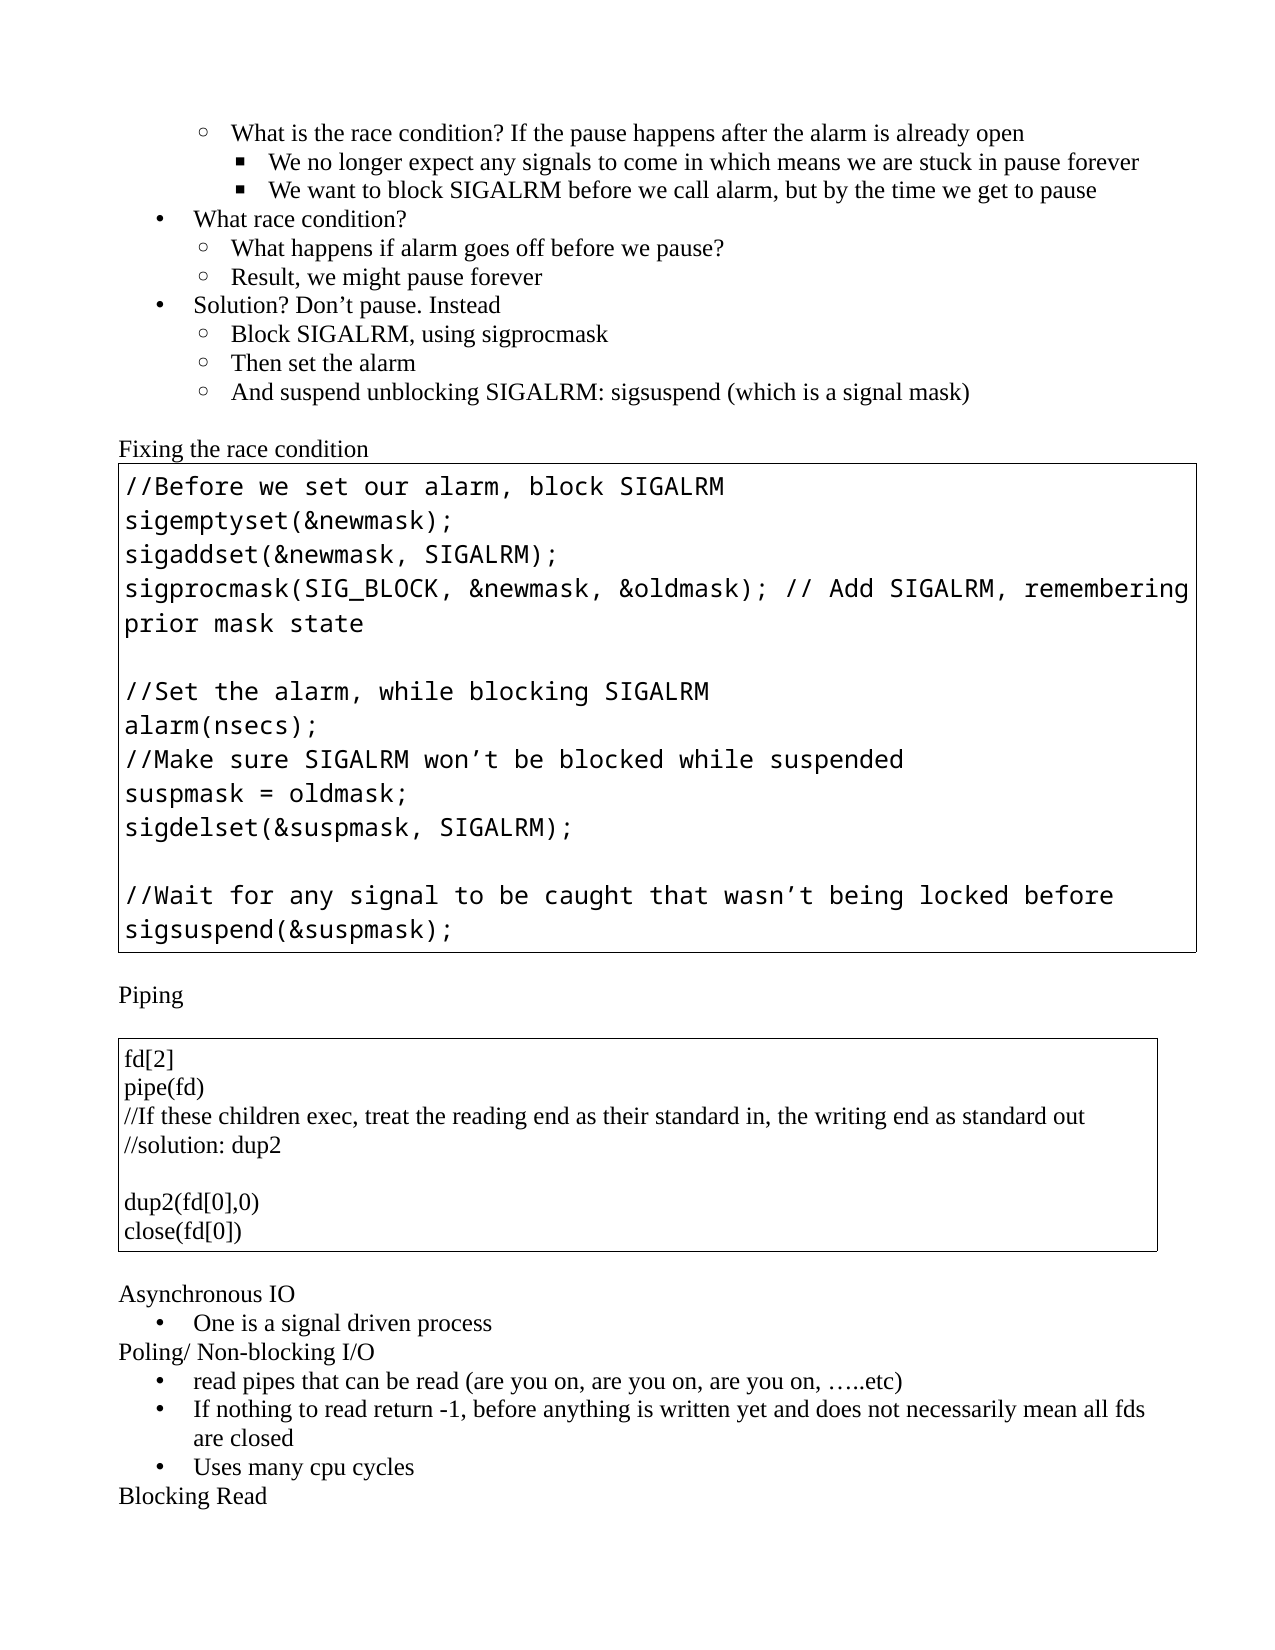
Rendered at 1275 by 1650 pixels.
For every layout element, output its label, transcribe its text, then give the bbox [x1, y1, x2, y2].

text Piping [118, 980, 1157, 1009]
list What is the race condition? If the pause happens after the alarm is already open [193, 118, 1157, 147]
list What happens if alarm goes off before we pause? [193, 233, 1157, 262]
table_header //Before we set our alarm, block SIGALRM sigemptyset(&newmask); sigaddset(&newmask, SIGALRM); sigprocmask(SIG_BLOCK, &newmask, &oldmask); // Add SIGALRM, remembering prior mask state //Set the alarm, while blocking SIGALRM alarm(nsecs); //Make sure SIGALRM won’t be blocked while suspended suspmask = oldmask; sigdelset(&suspmask, SIGALRM); //Wait for any signal to be caught that wasn’t being locked before sigsuspend(&suspmask); [119, 464, 1196, 952]
list If nothing to read return -1, before anything is written yet and does not necessarily mean all fds are closed [156, 1394, 1157, 1452]
list Result, we might pause forever [193, 262, 1157, 291]
list And suspend unblocking SIGALRM: sigsuspend (which is a signal mask) [193, 377, 1157, 406]
table_header fd[2] pipe(fd) //If these children exec, treat the reading end as their standard in, the writing end as standard out //solution: dup2 dup2(fd[0],0) close(fd[0]) [119, 1039, 1157, 1251]
list We want to block SIGALRM before we call alarm, but by the time we get to pause [231, 176, 1157, 204]
list Block SIGALRM, using sigprocmask [193, 319, 1157, 348]
list read pipes that can be read (are you on, are you on, are you on, …..etc) [156, 1366, 1157, 1394]
text Poling/ Non-blocking I/O [118, 1337, 1157, 1366]
list Then set the alarm [193, 348, 1157, 377]
text Blocking Read [118, 1481, 1157, 1509]
text Fixing the race condition [118, 434, 1157, 463]
list One is a signal driven process [156, 1308, 1157, 1337]
list Uses many cpu cycles [156, 1452, 1157, 1481]
text Asynchronous IO [118, 1279, 1157, 1308]
list What race condition? [156, 204, 1157, 233]
list Solution? Don’t pause. Instead [156, 291, 1157, 319]
list We no longer expect any signals to come in which means we are stuck in pause forever [231, 147, 1157, 176]
